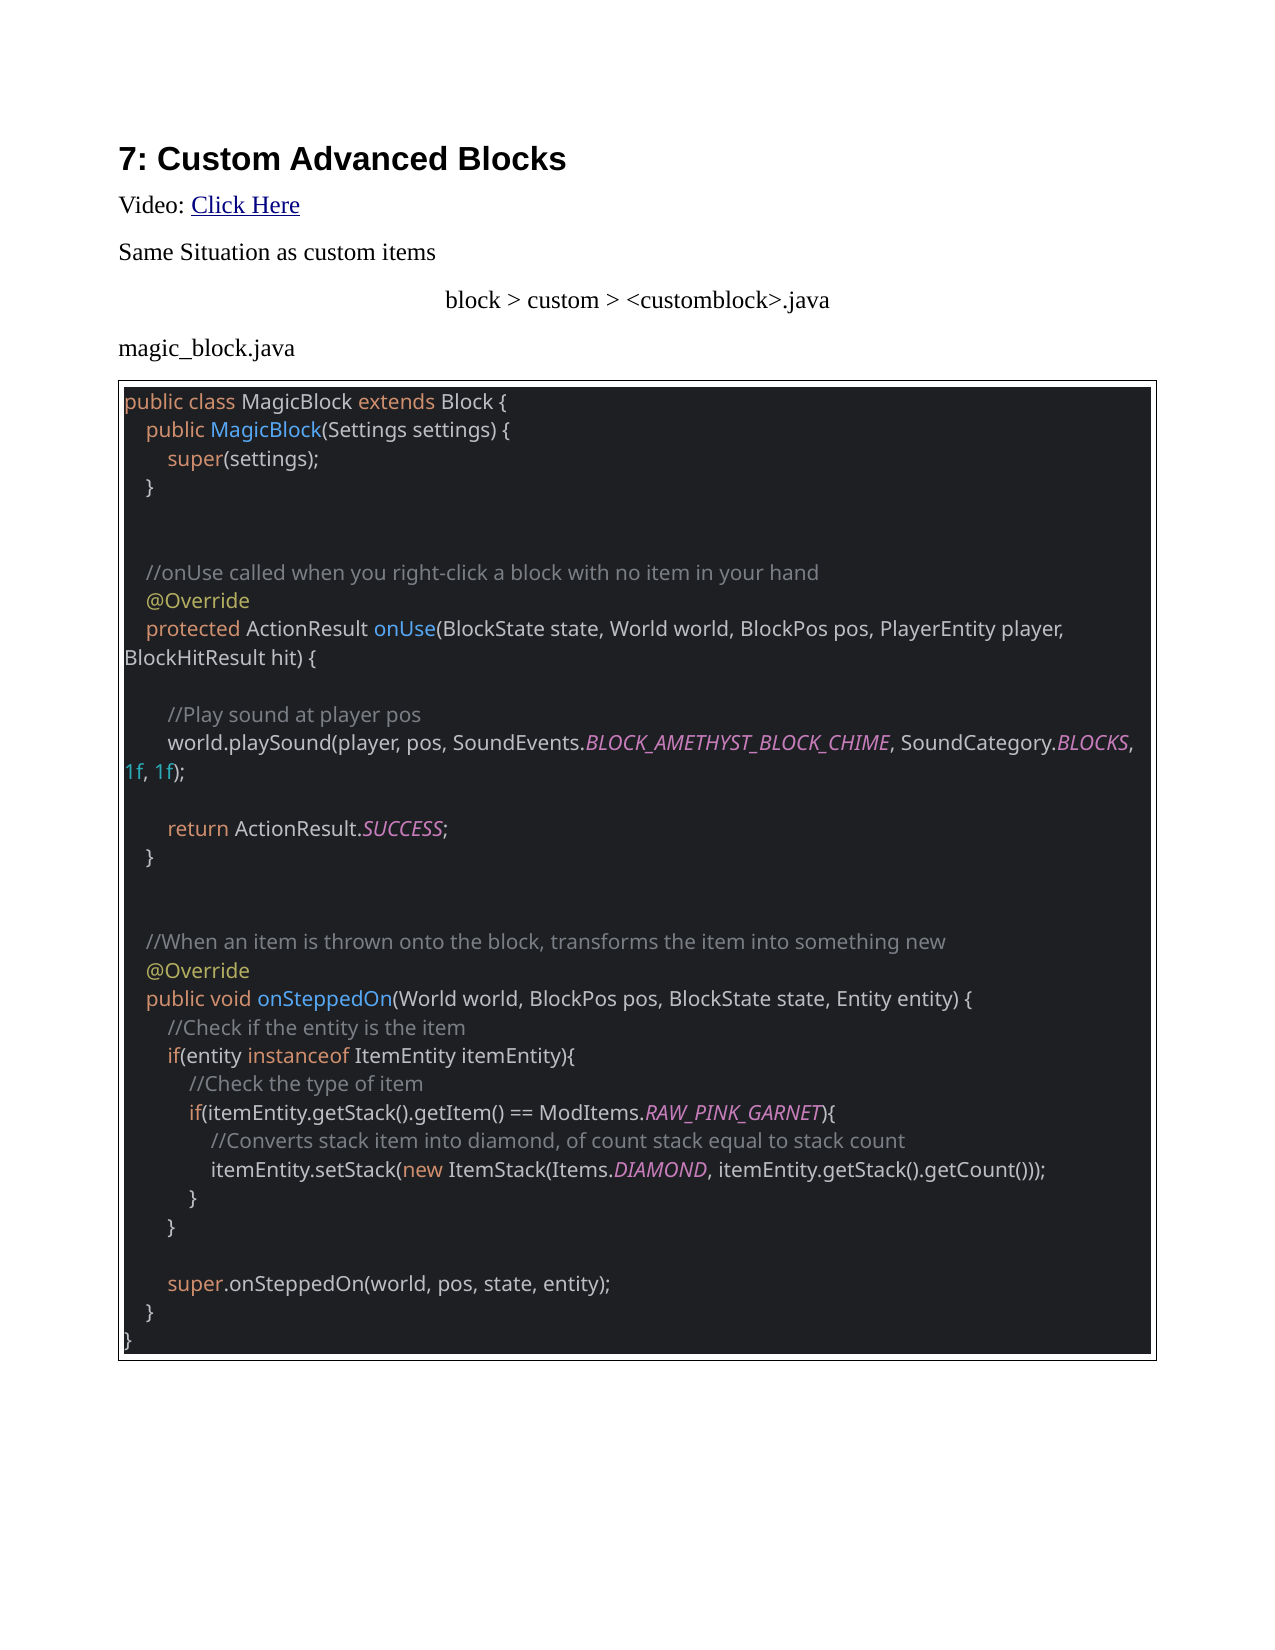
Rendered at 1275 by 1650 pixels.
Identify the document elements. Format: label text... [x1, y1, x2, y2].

text magic_block.java [118, 333, 1157, 361]
text Same Situation as custom items [118, 237, 1157, 266]
subtitle 7: Custom Advanced Blocks [118, 139, 1157, 177]
text block > custom > <customblock>.java [118, 285, 1157, 314]
text Video: Click Here [118, 190, 1157, 219]
table_header public class MagicBlock extends Block { public MagicBlock(Settings settings) { super(settings); } //onUse called when you right-click a block with no item in your hand @Override protected ActionResult onUse(BlockState state, World world, BlockPos pos, PlayerEntity player, BlockHitResult hit) { //Play sound at player pos world.playSound(player, pos, SoundEvents.BLOCK_AMETHYST_BLOCK_CHIME, SoundCategory.BLOCKS, 1f, 1f); return ActionResult.SUCCESS; } //When an item is thrown onto the block, transforms the item into something new @Override public void onSteppedOn(World world, BlockPos pos, BlockState state, Entity entity) { //Check if the entity is the item if(entity instanceof ItemEntity itemEntity){ //Check the type of item if(itemEntity.getStack().getItem() == ModItems.RAW_PINK_GARNET){ //Converts stack item into diamond, of count stack equal to stack count itemEntity.setStack(new ItemStack(Items.DIAMOND, itemEntity.getStack().getCount())); } } super.onSteppedOn(world, pos, state, entity); } } [119, 381, 1156, 1360]
